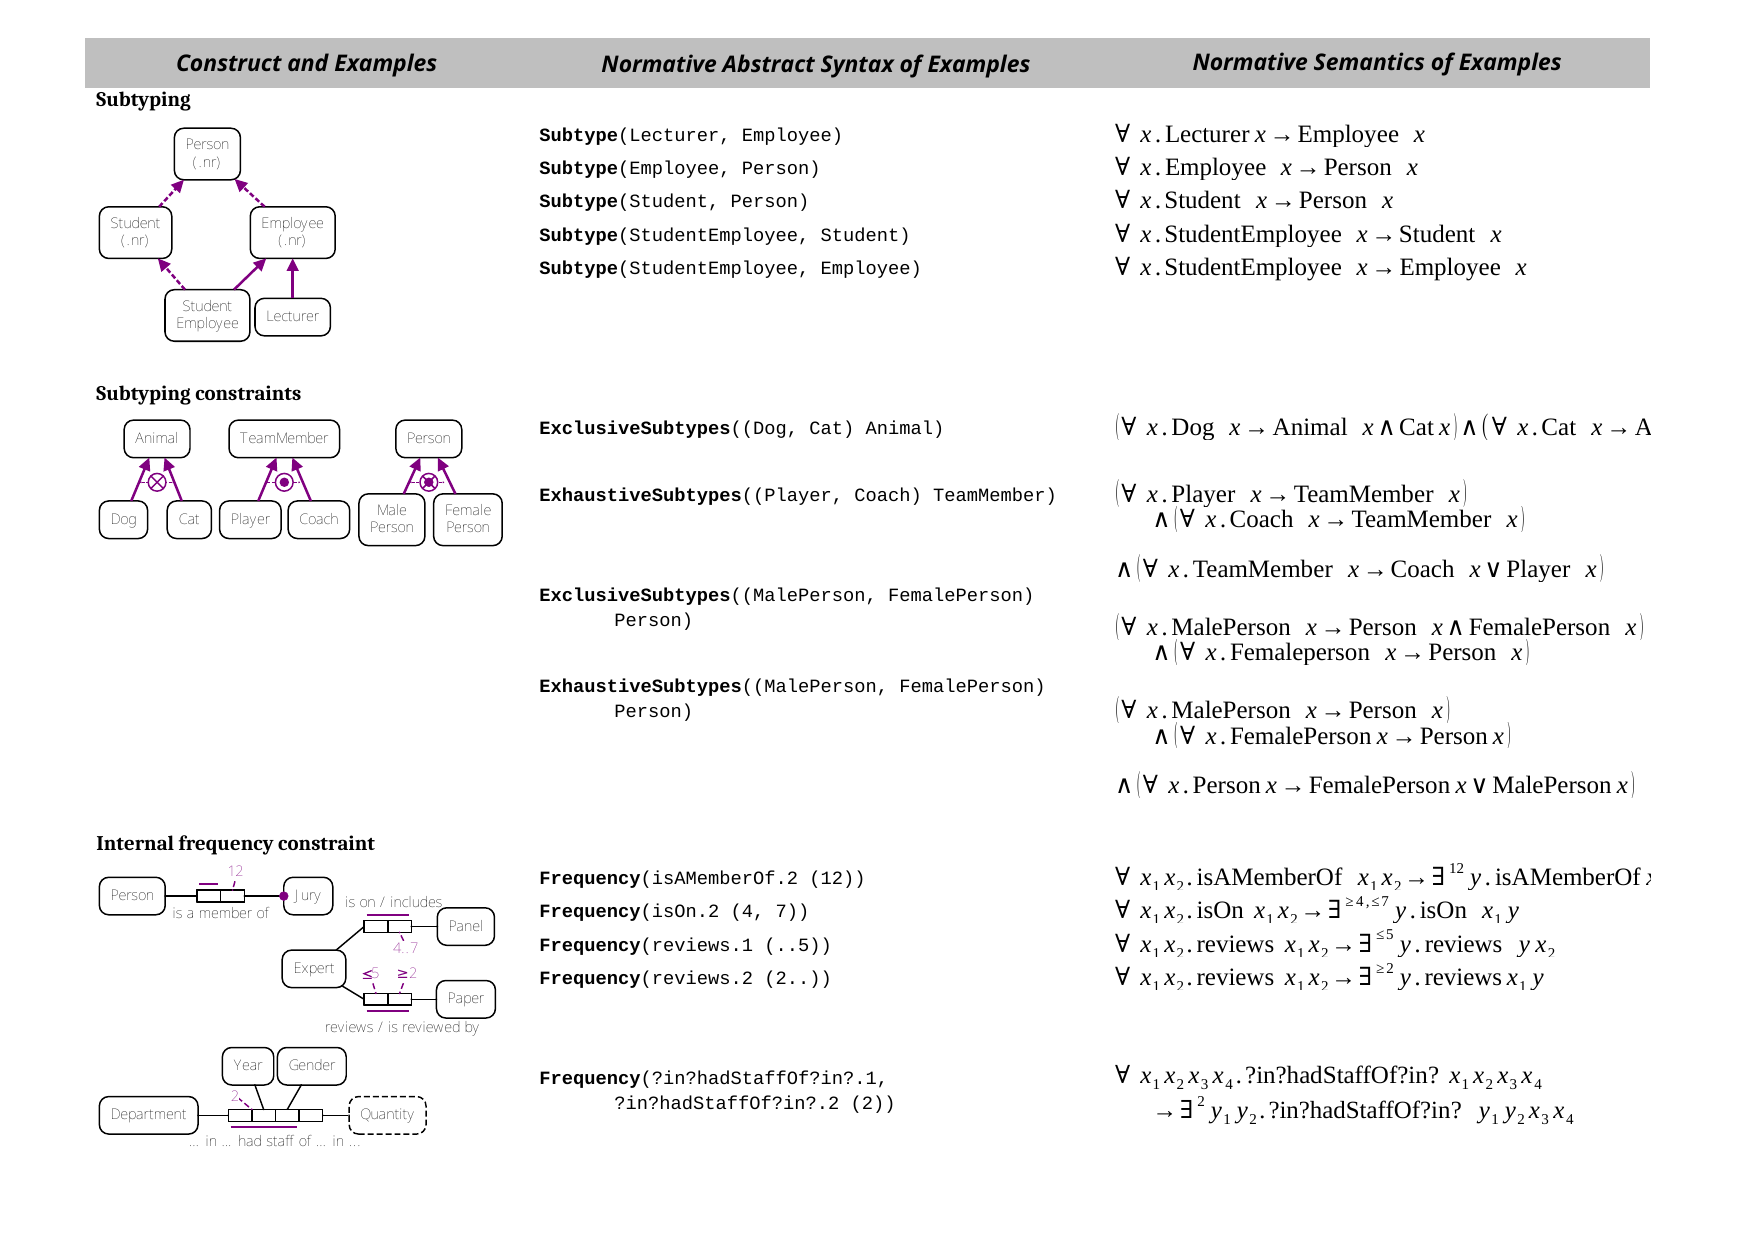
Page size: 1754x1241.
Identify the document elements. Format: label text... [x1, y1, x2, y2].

table_cell [528, 1157, 1104, 1190]
table_cell [85, 798, 528, 831]
table_cell [1104, 348, 1650, 381]
table_cell [85, 348, 528, 381]
table_header Normative Semantics of Examples [1104, 38, 1650, 88]
table_cell Internal frequency constraint [85, 831, 528, 1157]
table_header Construct and Examples [85, 38, 528, 88]
table_cell [1104, 798, 1650, 831]
table_cell Subtype(Lecturer, Employee) Subtype(Employee, Person) Subtype(Student, Person) Subtype(StudentEmployee, Student) Subtype(StudentEmployee, Employee) [528, 88, 1104, 348]
table_cell [528, 348, 1104, 381]
table_cell ExclusiveSubtypes((Dog, Cat) Animal) ExhaustiveSubtypes((Player, Coach) TeamMember) ExclusiveSubtypes((MalePerson, FemalePerson) Person) ExhaustiveSubtypes((MalePerson, FemalePerson) Person) [528, 381, 1104, 798]
table_cell Subtyping [85, 88, 528, 348]
table_cell [1104, 88, 1650, 348]
table_header Normative Abstract Syntax of Examples [528, 38, 1104, 88]
table_cell [85, 1157, 528, 1190]
table_cell [1104, 831, 1650, 1157]
table_cell [528, 798, 1104, 831]
table_cell Subtyping constraints [85, 381, 528, 798]
table_cell [1104, 381, 1650, 798]
table_cell Frequency(isAMemberOf.2 (12)) Frequency(isOn.2 (4, 7)) Frequency(reviews.1 (..5)) Frequency(reviews.2 (2..)) Frequency(?in?hadStaffOf?in?.1, ?in?hadStaffOf?in?.2 (2)) [528, 831, 1104, 1157]
table_cell [1104, 1157, 1650, 1190]
